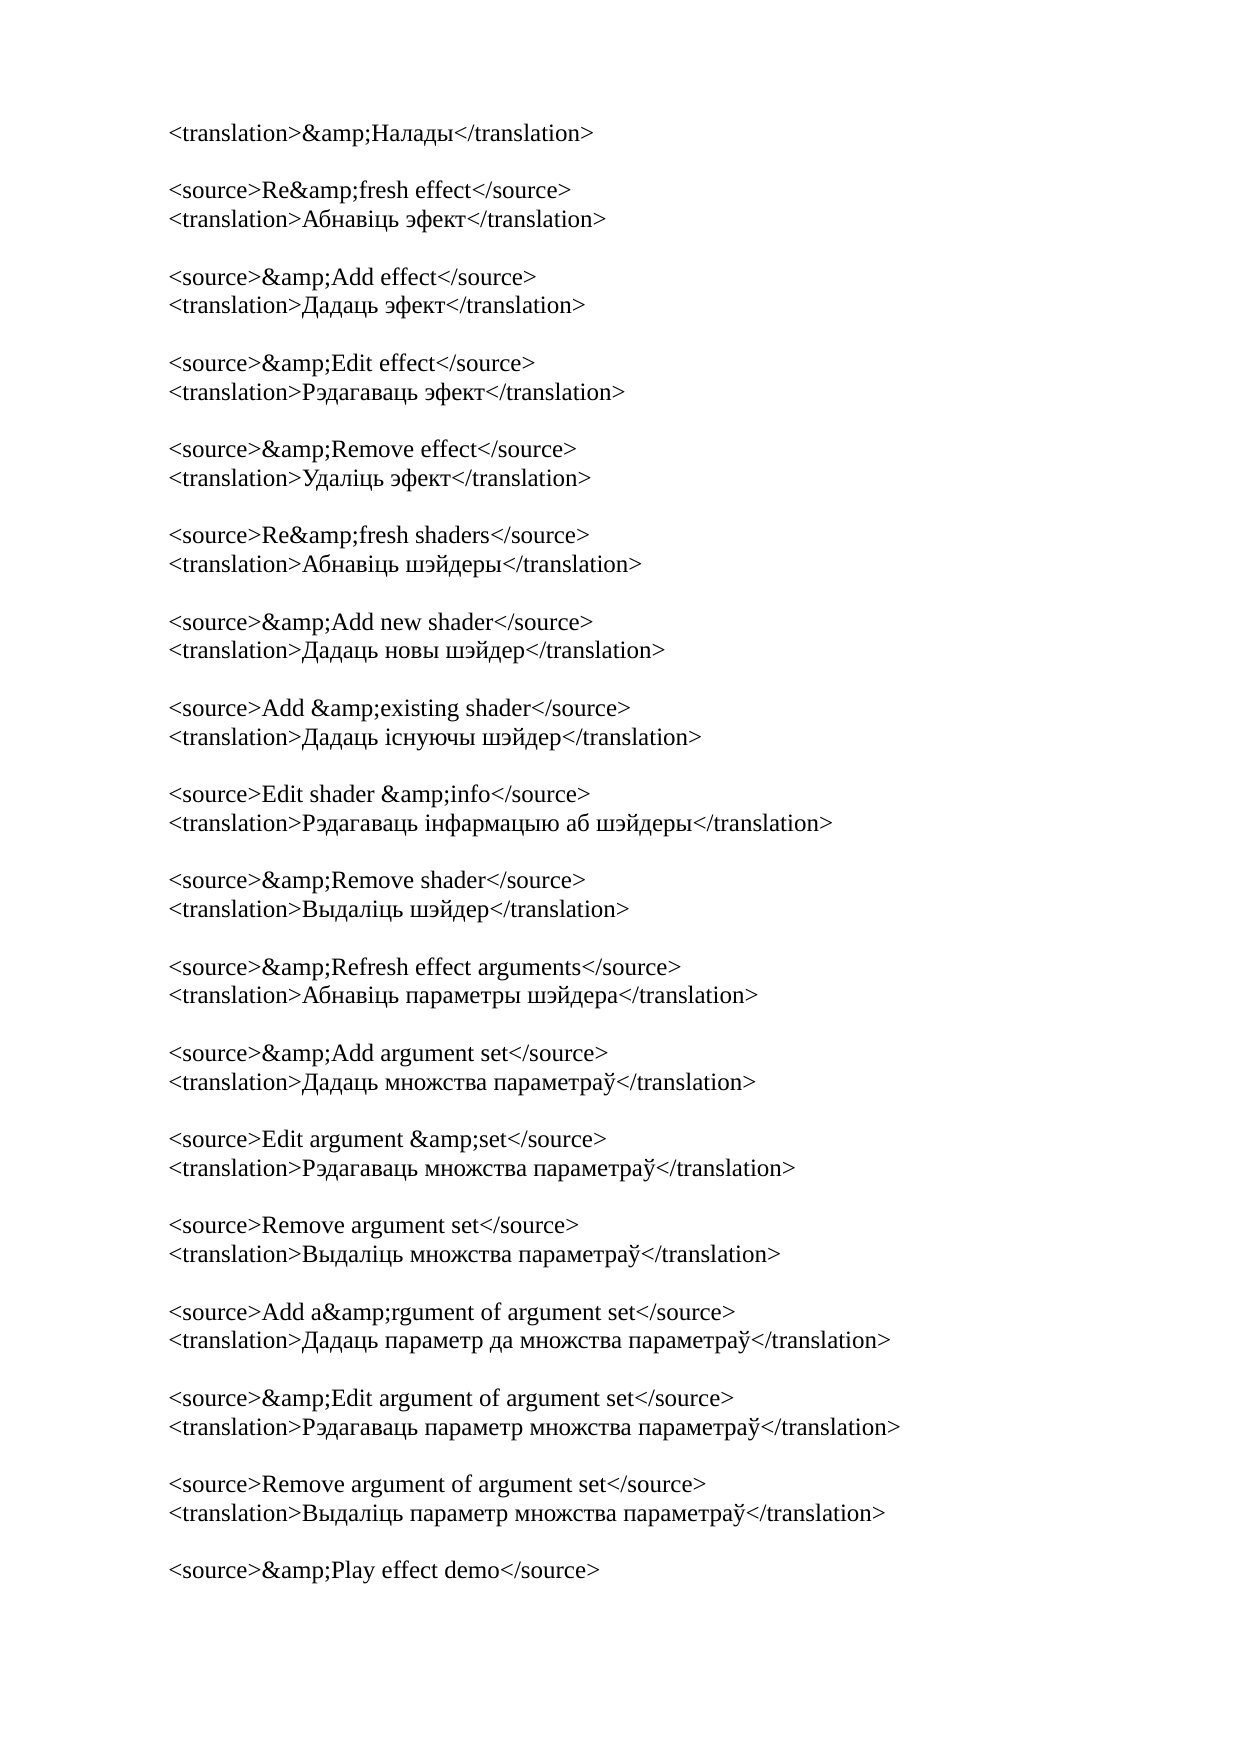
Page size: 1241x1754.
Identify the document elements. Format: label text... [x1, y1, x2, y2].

text <translation>Дадаць параметр да множства параметраў</translation> <source>&amp;Edit argument of argument set</source> [118, 1326, 1122, 1412]
text <translation>Абнавіць шэйдеры</translation> <source>&amp;Add new shader</source> [118, 549, 1122, 636]
text <translation>Дадаць эфект</translation> <source>&amp;Edit effect</source> [118, 291, 1122, 377]
text <translation>Выдаліць шэйдер</translation> <source>&amp;Refresh effect arguments</source> [118, 894, 1122, 981]
text <translation>Выдаліць параметр множства параметраў</translation> <source>&amp;Play effect demo</source> [118, 1498, 1122, 1584]
text <translation>Рэдагаваць параметр множства параметраў</translation> <source>Remove argument of argument set</source> [118, 1412, 1122, 1498]
text <translation>Абнавіць параметры шэйдера</translation> <source>&amp;Add argument set</source> [118, 981, 1122, 1067]
text <translation>&amp;Налады</translation> <source>Re&amp;fresh effect</source> [118, 118, 1122, 204]
text <translation>Дадаць новы шэйдер</translation> <source>Add &amp;existing shader</source> [118, 636, 1122, 722]
text <translation>Рэдагаваць множства параметраў</translation> <source>Remove argument set</source> [118, 1153, 1122, 1239]
text <translation>Удаліць эфект</translation> <source>Re&amp;fresh shaders</source> [118, 463, 1122, 549]
text <translation>Выдаліць множства параметраў</translation> <source>Add a&amp;rgument of argument set</source> [118, 1239, 1122, 1326]
text <translation>Абнавіць эфект</translation> <source>&amp;Add effect</source> [118, 204, 1122, 291]
text <translation>Рэдагаваць інфармацыю аб шэйдеры</translation> <source>&amp;Remove shader</source> [118, 808, 1122, 894]
text <translation>Дадаць існуючы шэйдер</translation> <source>Edit shader &amp;info</source> [118, 722, 1122, 808]
text <translation>Дадаць множства параметраў</translation> <source>Edit argument &amp;set</source> [118, 1067, 1122, 1153]
text <translation>Рэдагаваць эфект</translation> <source>&amp;Remove effect</source> [118, 377, 1122, 463]
